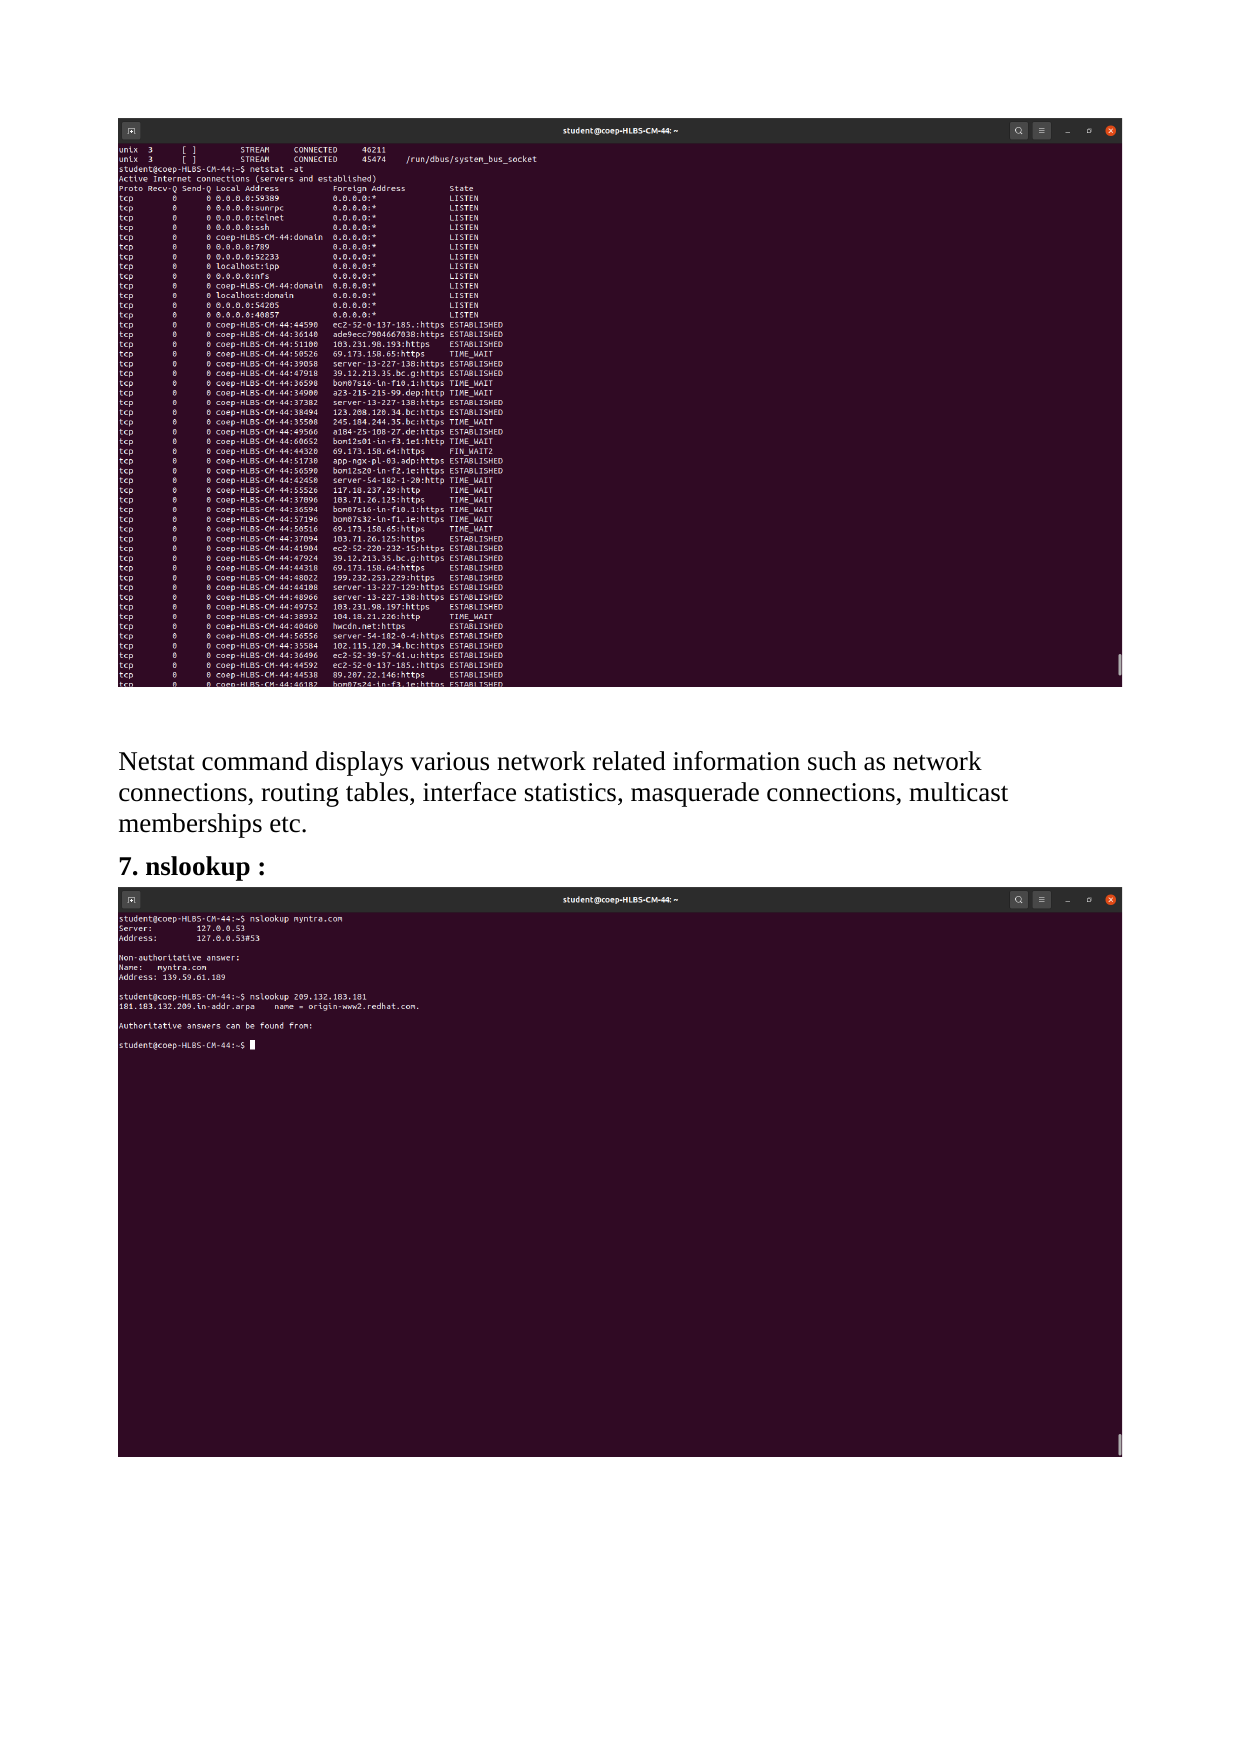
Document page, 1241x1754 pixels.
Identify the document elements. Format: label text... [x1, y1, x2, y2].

subtitle Netstat command displays various network related information such as network connections, routing tables, interface statistics, masquerade connections, multicast memberships etc. [118, 744, 1122, 838]
picture [118, 887, 1123, 1457]
subtitle 7. nslookup : [118, 851, 1122, 882]
picture [118, 118, 1123, 687]
